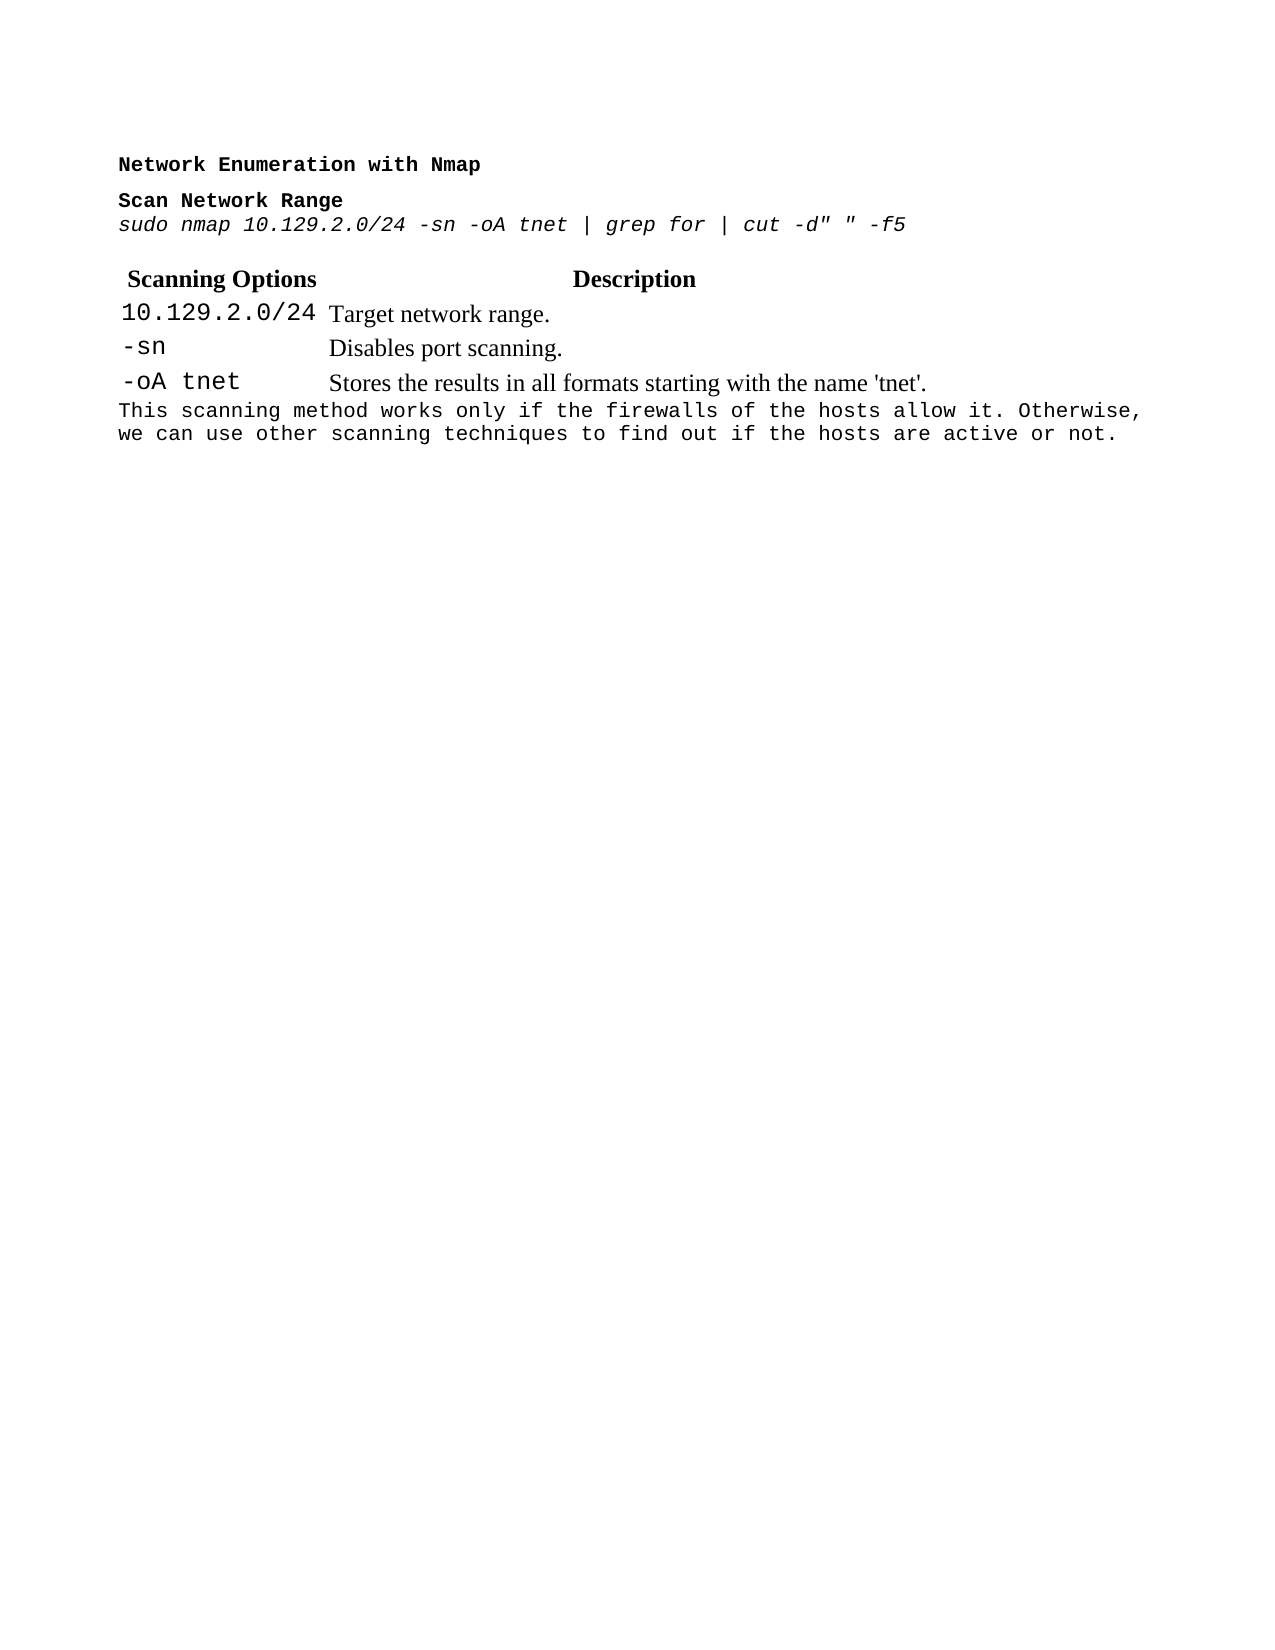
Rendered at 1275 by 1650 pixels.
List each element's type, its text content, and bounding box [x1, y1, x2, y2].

text sudo nmap 10.129.2.0/24 -sn -oA tnet | grep for | cut -d" " -f5 [118, 214, 1157, 238]
table_header Description [326, 261, 943, 296]
text Scan Network Range [118, 190, 1157, 214]
subtitle Network Enumeration with Nmap [118, 154, 1157, 178]
table_cell -sn [118, 331, 326, 365]
table_cell Stores the results in all formats starting with the name 'tnet'. [326, 365, 943, 400]
table_header Scanning Options [118, 261, 326, 296]
table_cell -oA tnet [118, 365, 326, 400]
text This scanning method works only if the firewalls of the hosts allow it. Otherwise, we can use other scanning techniques to find out if the hosts are active or not. [118, 400, 1157, 447]
table_cell Target network range. [326, 296, 943, 331]
table_cell Disables port scanning. [326, 331, 943, 365]
table_cell 10.129.2.0/24 [118, 296, 326, 331]
